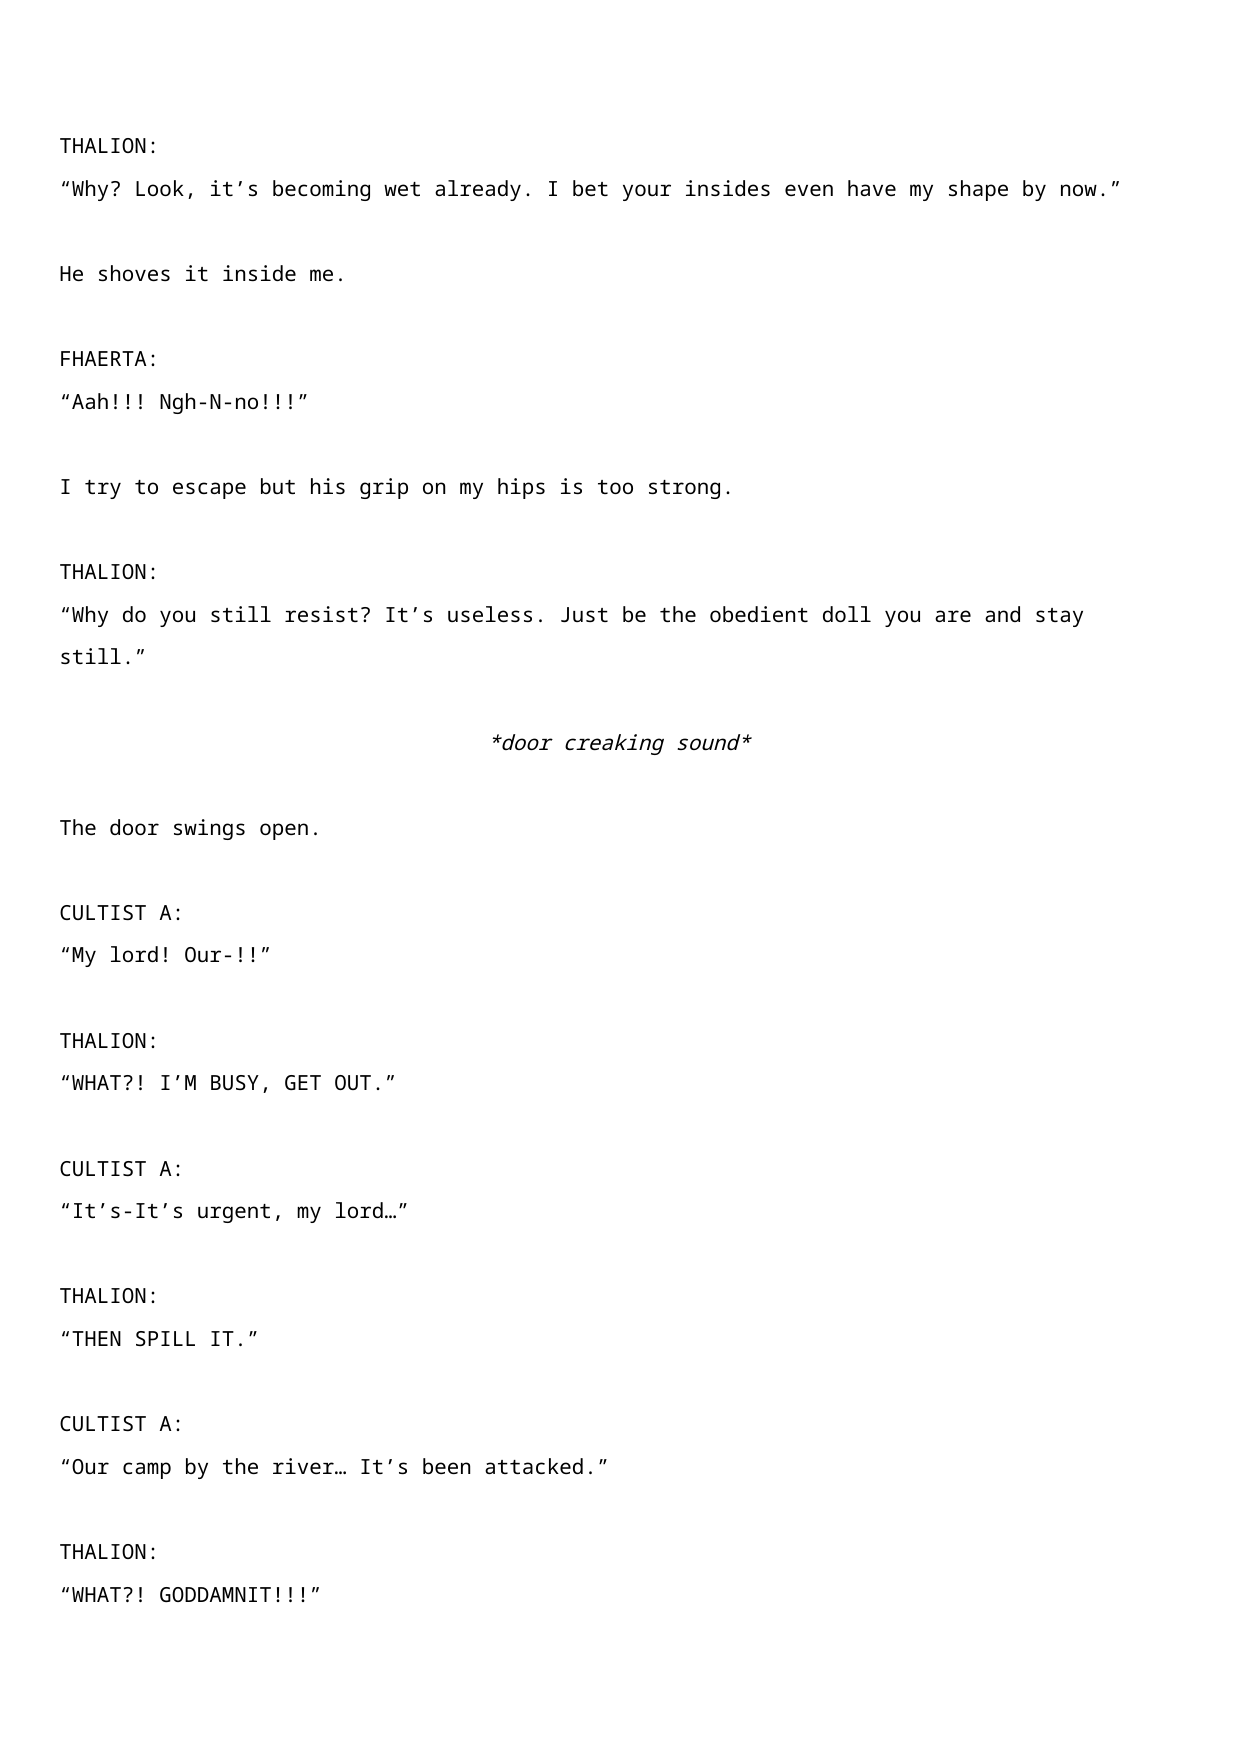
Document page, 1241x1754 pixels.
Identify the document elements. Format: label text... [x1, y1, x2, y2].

text “WHAT?! GODDAMNIT!!!” [59, 1580, 1181, 1608]
text “Aah!!! Ngh-N-no!!!” [59, 387, 1181, 415]
text THALION: [59, 1026, 1181, 1054]
text *door creaking sound* [59, 728, 1181, 756]
text CULTIST A: [59, 898, 1181, 926]
text “It’s-It’s urgent, my lord…” [59, 1196, 1181, 1225]
text THALION: [59, 1537, 1181, 1566]
text THALION: [59, 1281, 1181, 1310]
text “WHAT?! I’M BUSY, GET OUT.” [59, 1068, 1181, 1097]
text He shoves it inside me. [59, 259, 1181, 287]
text “My lord! Our-!!” [59, 941, 1181, 969]
text CULTIST A: [59, 1154, 1181, 1182]
text “Why do you still resist? It’s useless. Just be the obedient doll you are and stay still.” [59, 600, 1181, 671]
text THALION: [59, 557, 1181, 586]
text CULTIST A: [59, 1409, 1181, 1438]
text “Why? Look, it’s becoming wet already. I bet your insides even have my shape by now.” [59, 174, 1181, 202]
text I try to escape but his grip on my hips is too strong. [59, 472, 1181, 500]
text FHAERTA: [59, 344, 1181, 373]
text THALION: [59, 131, 1181, 159]
text The door swings open. [59, 813, 1181, 841]
text “Our camp by the river… It’s been attacked.” [59, 1452, 1181, 1480]
text “THEN SPILL IT.” [59, 1324, 1181, 1352]
